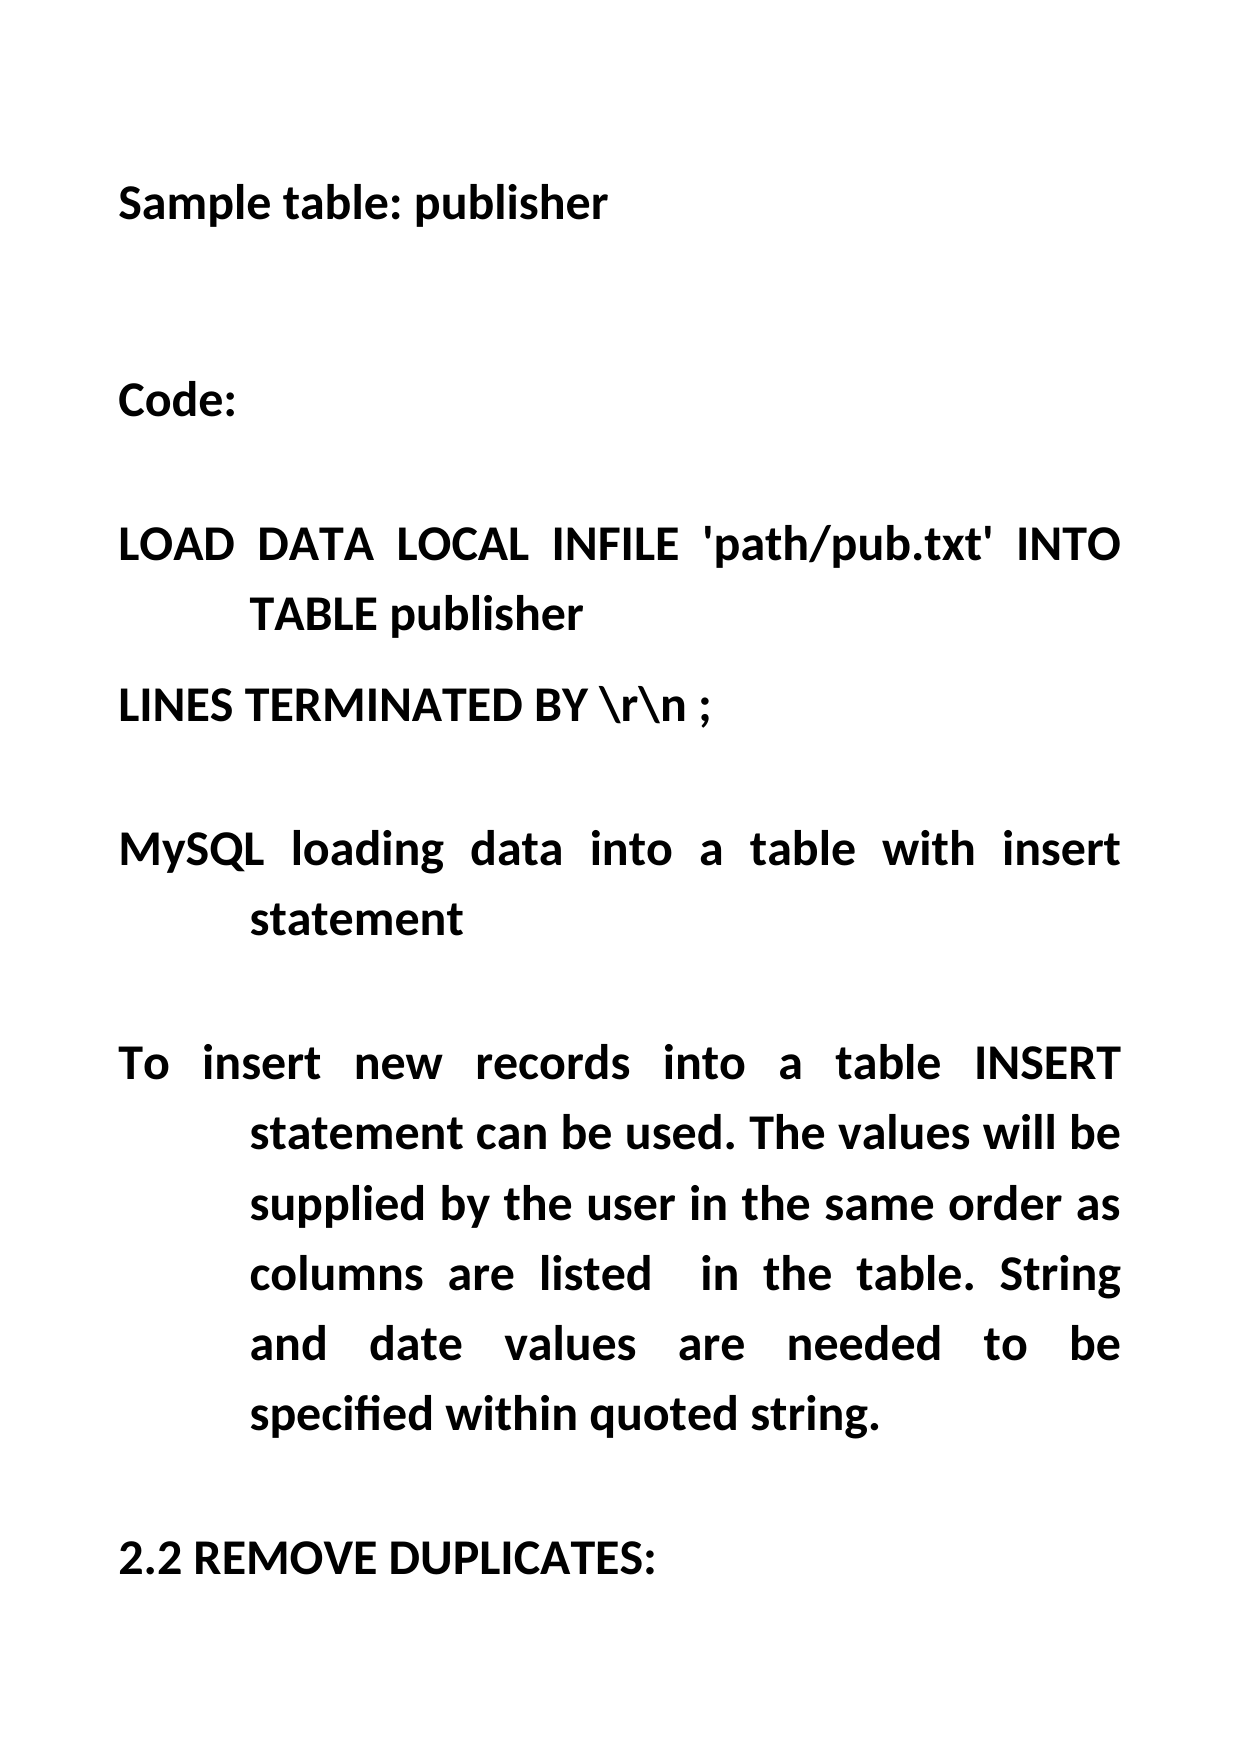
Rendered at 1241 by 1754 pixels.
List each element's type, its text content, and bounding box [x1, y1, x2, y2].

text MySQL loading data into a table with insert statement [118, 817, 1122, 948]
text LOAD DATA LOCAL INFILE 'path/pub.txt' INTO TABLE publisher [118, 512, 1122, 643]
text Sample table: publisher [118, 171, 1122, 232]
text To insert new records into a table INSERT statement can be used. The values will be supplied by the user in the same order as columns are listed in the table. String and date values are needed to be specified within quoted string. [118, 1031, 1122, 1443]
text Code: [118, 368, 1122, 429]
text 2.2 REMOVE DUPLICATES: [118, 1526, 1122, 1587]
text LINES TERMINATED BY \r\n ; [118, 673, 1122, 734]
